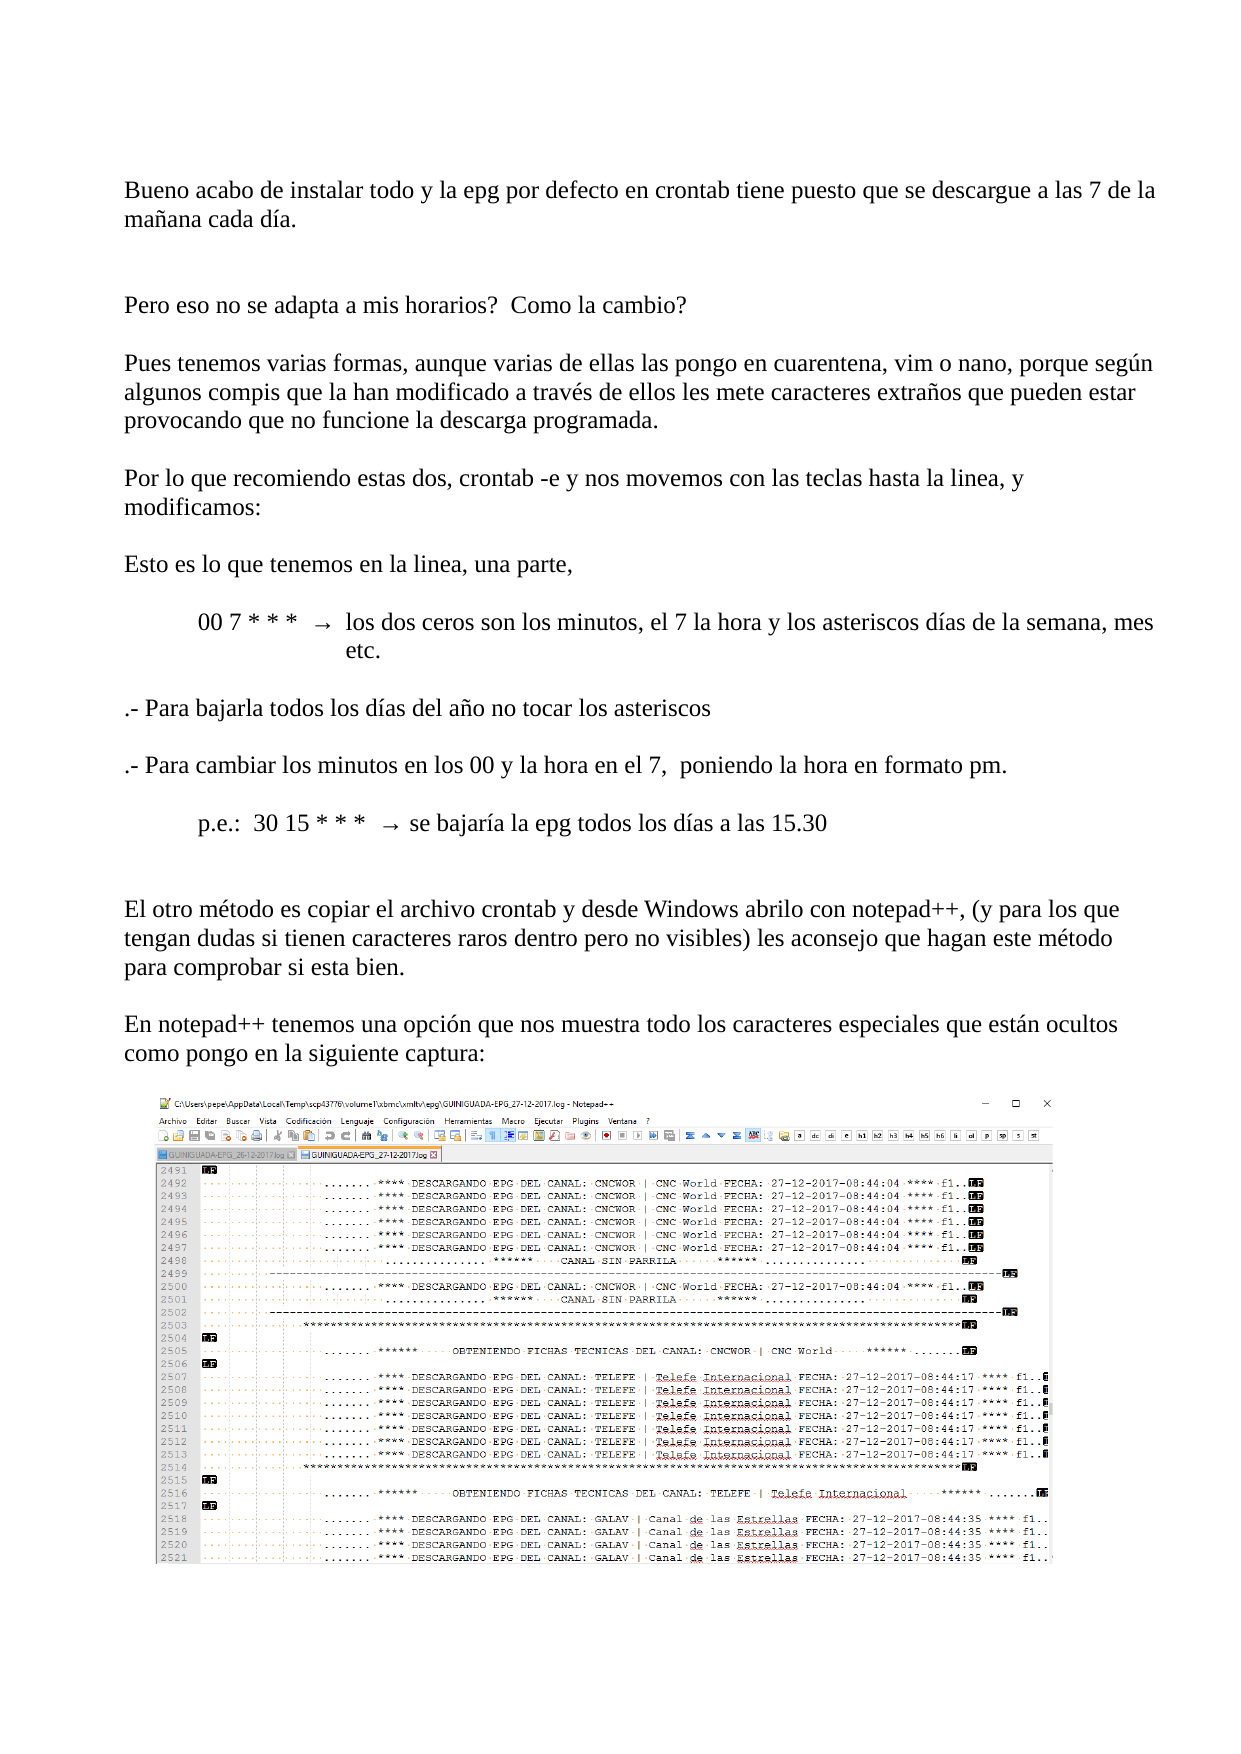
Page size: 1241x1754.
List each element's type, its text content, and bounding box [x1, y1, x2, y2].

text p.e.: 30 15 * * * → se bajaría la epg todos los días a las 15.30 [50, 808, 1157, 837]
text 00 7 * * * → los dos ceros son los minutos, el 7 la hora y los asteriscos días de la semana, mes etc. [50, 607, 1157, 664]
text Pues tenemos varias formas, aunque varias de ellas las pongo en cuarentena, vim o nano, porque según algunos compis que la han modificado a través de ellos les mete caracteres extraños que pueden estar provocando que no funcione la descarga programada. [50, 348, 1157, 434]
text En notepad++ tenemos una opción que nos muestra todo los caracteres especiales que están ocultos como pongo en la siguiente captura: [50, 1009, 1157, 1067]
text .- Para bajarla todos los días del año no tocar los asteriscos [50, 693, 1157, 722]
text .- Para cambiar los minutos en los 00 y la hora en el 7, poniendo la hora en formato pm. [50, 751, 1157, 779]
text Bueno acabo de instalar todo y la epg por defecto en crontab tiene puesto que se descargue a las 7 de la mañana cada día. [50, 176, 1157, 233]
text Pero eso no se adapta a mis horarios? Como la cambio? [50, 291, 1157, 319]
picture [154, 1095, 1053, 1564]
text El otro método es copiar el archivo crontab y desde Windows abrilo con notepad++, (y para los que tengan dudas si tienen caracteres raros dentro pero no visibles) les aconsejo que hagan este método para comprobar si esta bien. [50, 894, 1157, 981]
text Por lo que recomiendo estas dos, crontab -e y nos movemos con las teclas hasta la linea, y modificamos: [50, 463, 1157, 521]
text Esto es lo que tenemos en la linea, una parte, [50, 549, 1157, 578]
